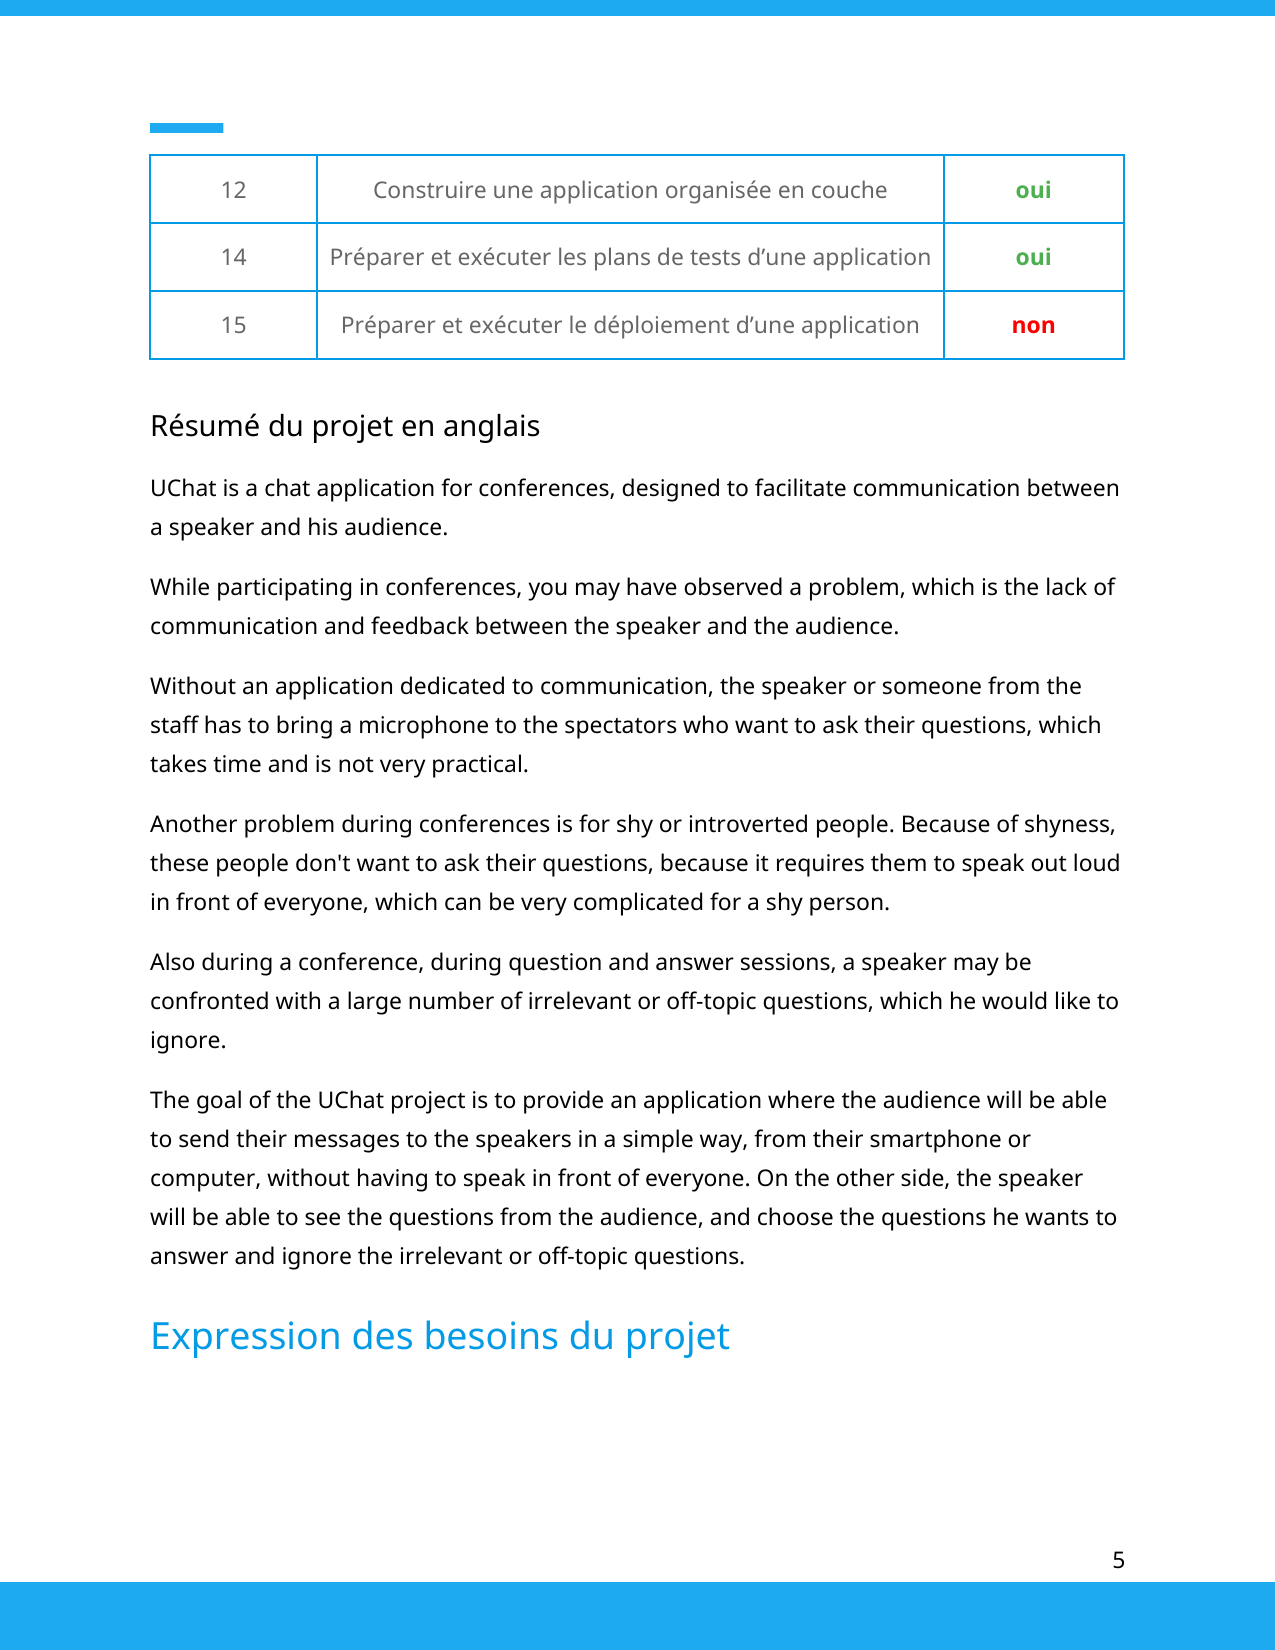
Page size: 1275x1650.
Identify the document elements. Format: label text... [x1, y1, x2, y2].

text UChat is a chat application for conferences, designed to facilitate communication between a speaker and his audience. [150, 472, 1125, 542]
table_cell oui [945, 224, 1123, 290]
picture [0, 0, 1275, 16]
picture [0, 1582, 1275, 1650]
text Without an application dedicated to communication, the speaker or someone from the staff has to bring a microphone to the spectators who want to ask their questions, which takes time and is not very practical. [150, 670, 1125, 779]
subtitle Expression des besoins du projet [150, 1309, 1125, 1360]
table_cell oui [945, 156, 1123, 222]
table_cell 15 [151, 292, 316, 358]
text Also during a conference, during question and answer sessions, a speaker may be confronted with a large number of irrelevant or off-topic questions, which he would like to ignore. [150, 946, 1125, 1055]
subtitle Résumé du projet en anglais [150, 405, 1125, 445]
table_cell Préparer et exécuter le déploiement d’une application [318, 292, 943, 358]
table_cell 12 [151, 156, 316, 222]
table_cell non [945, 292, 1123, 358]
table_cell Préparer et exécuter les plans de tests d’une application [318, 224, 943, 290]
picture [150, 123, 224, 133]
text Another problem during conferences is for shy or introverted people. Because of shyness, these people don't want to ask their questions, because it requires them to speak out loud in front of everyone, which can be very complicated for a shy person. [150, 808, 1125, 917]
table_cell 14 [151, 224, 316, 290]
text While participating in conferences, you may have observed a problem, which is the lack of communication and feedback between the speaker and the audience. [150, 571, 1125, 641]
text The goal of the UChat project is to provide an application where the audience will be able to send their messages to the speakers in a simple way, from their smartphone or computer, without having to speak in front of everyone. On the other side, the speaker will be able to see the questions from the audience, and choose the questions he wants to answer and ignore the irrelevant or off-topic questions. [150, 1084, 1125, 1271]
table_cell Construire une application organisée en couche [318, 156, 943, 222]
